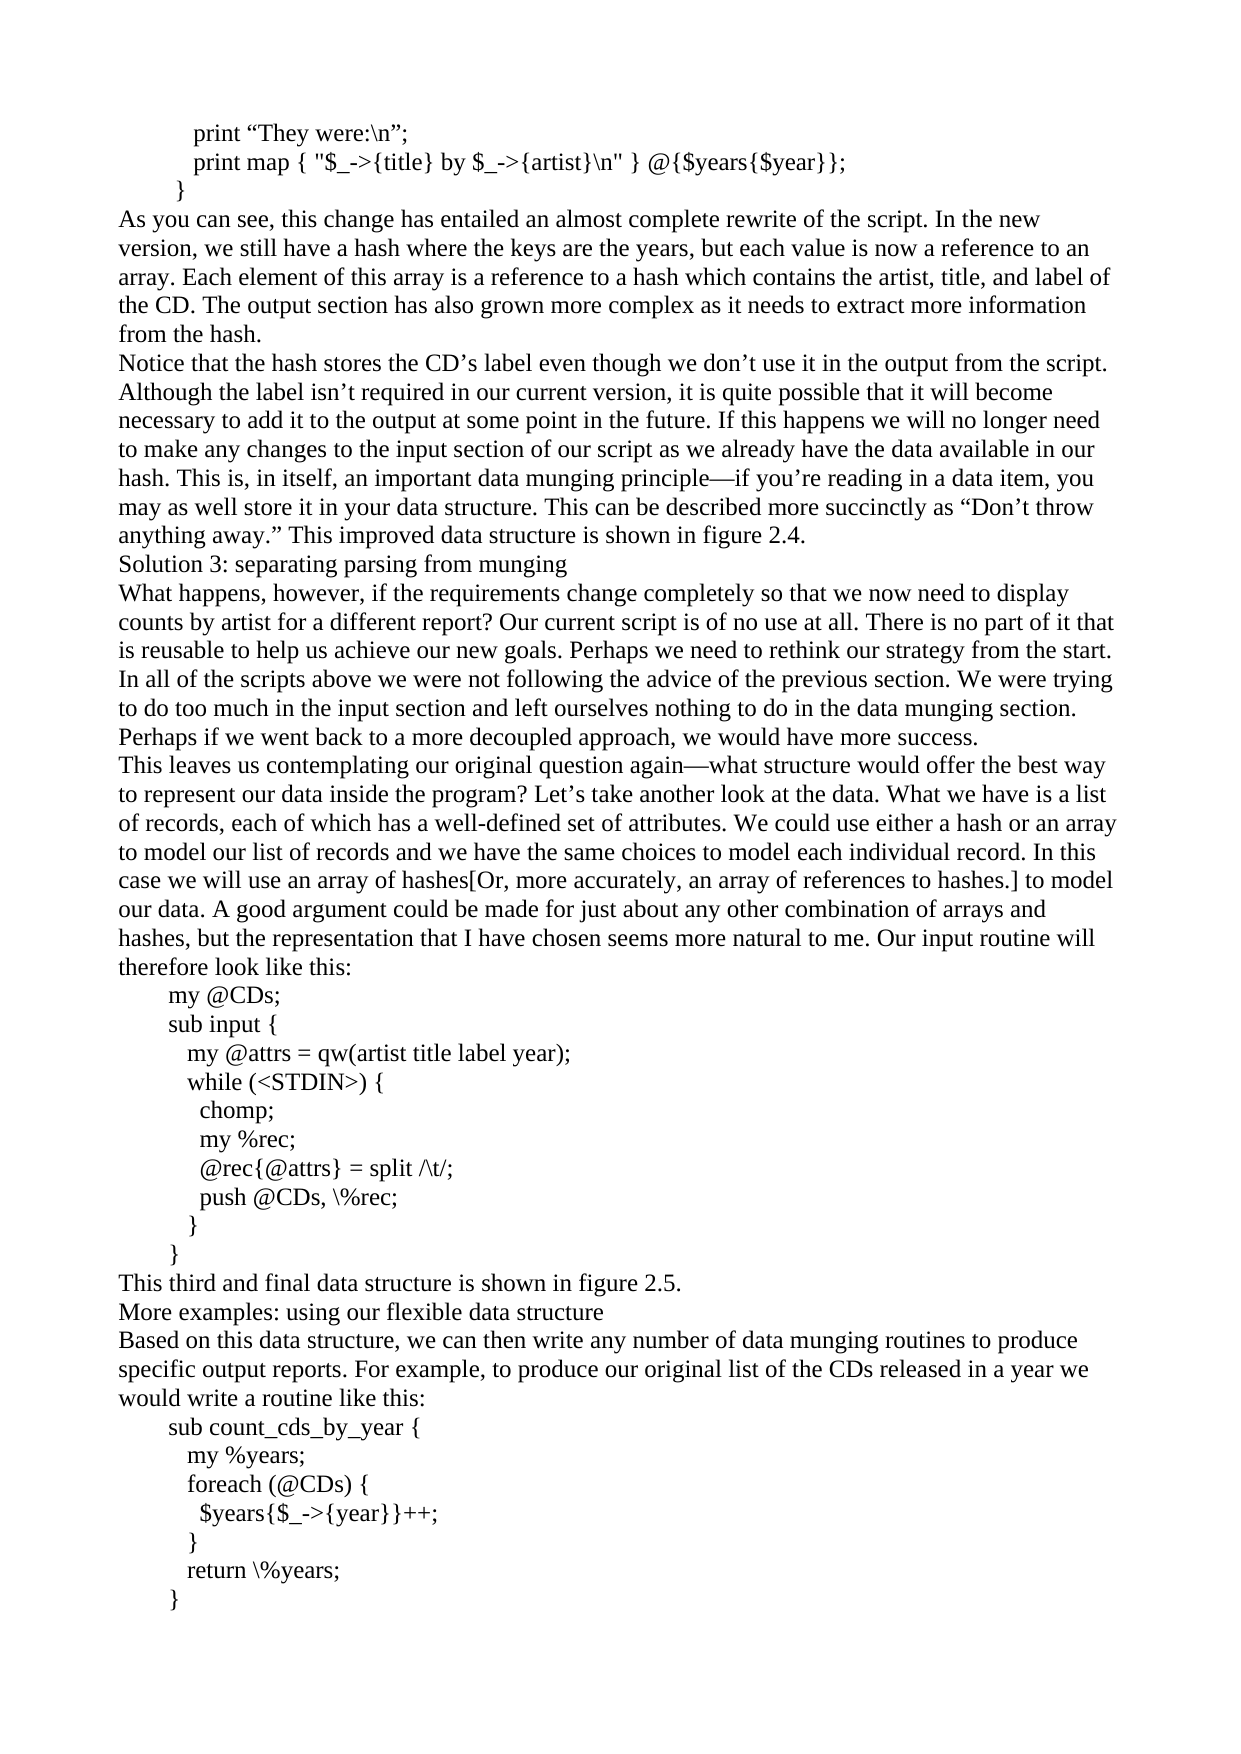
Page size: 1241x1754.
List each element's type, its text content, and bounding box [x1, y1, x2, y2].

text As you can see, this change has entailed an almost complete rewrite of the script. In the new version, we still have a hash where the keys are the years, but each value is now a reference to an array. Each element of this array is a reference to a hash which contains the artist, title, and label of the CD. The output section has also grown more complex as it needs to extract more information from the hash. [118, 204, 1122, 348]
text } [118, 1527, 1122, 1556]
text This leaves us contemplating our original question again—what structure would offer the best way to represent our data inside the program? Let’s take another look at the data. What we have is a list of records, each of which has a well-defined set of attributes. We could use either a hash or an array to model our list of records and we have the same choices to model each individual record. In this case we will use an array of hashes[Or, more accurately, an array of references to hashes.] to model our data. A good argument could be made for just about any other combination of arrays and hashes, but the representation that I have chosen seems more natural to me. Our input routine will therefore look like this: [118, 751, 1122, 981]
text while (<STDIN>) { [118, 1067, 1122, 1096]
text my %rec; [118, 1124, 1122, 1153]
text foreach (@CDs) { [118, 1469, 1122, 1498]
text sub count_cds_by_year { [118, 1412, 1122, 1441]
text } [118, 176, 1122, 204]
text chomp; [118, 1096, 1122, 1124]
text Solution 3: separating parsing from munging [118, 549, 1122, 578]
text sub input { [118, 1009, 1122, 1038]
text push @CDs, \%rec; [118, 1182, 1122, 1211]
text my %years; [118, 1441, 1122, 1469]
text my @CDs; [118, 981, 1122, 1009]
text } [118, 1584, 1122, 1613]
text } [118, 1239, 1122, 1268]
text $years{$_->{year}}++; [118, 1498, 1122, 1527]
text } [118, 1211, 1122, 1239]
text In all of the scripts above we were not following the advice of the previous section. We were trying to do too much in the input section and left ourselves nothing to do in the data munging section. Perhaps if we went back to a more decoupled approach, we would have more success. [118, 664, 1122, 751]
text @rec{@attrs} = split /\t/; [118, 1153, 1122, 1182]
text print “They were:\n”; [118, 118, 1122, 147]
text my @attrs = qw(artist title label year); [118, 1038, 1122, 1067]
text Notice that the hash stores the CD’s label even though we don’t use it in the output from the script. Although the label isn’t required in our current version, it is quite possible that it will become necessary to add it to the output at some point in the future. If this happens we will no longer need to make any changes to the input section of our script as we already have the data available in our hash. This is, in itself, an important data munging principle—if you’re reading in a data item, you may as well store it in your data structure. This can be described more succinctly as “Don’t throw anything away.” This improved data structure is shown in figure 2.4. [118, 348, 1122, 549]
text This third and final data structure is shown in figure 2.5. [118, 1268, 1122, 1297]
text return \%years; [118, 1556, 1122, 1584]
text Based on this data structure, we can then write any number of data munging routines to produce specific output reports. For example, to produce our original list of the CDs released in a year we would write a routine like this: [118, 1326, 1122, 1412]
text What happens, however, if the requirements change completely so that we now need to display counts by artist for a different report? Our current script is of no use at all. There is no part of it that is reusable to help us achieve our new goals. Perhaps we need to rethink our strategy from the start. [118, 578, 1122, 664]
text print map { "$_->{title} by $_->{artist}\n" } @{$years{$year}}; [118, 147, 1122, 176]
text More examples: using our flexible data structure [118, 1297, 1122, 1326]
